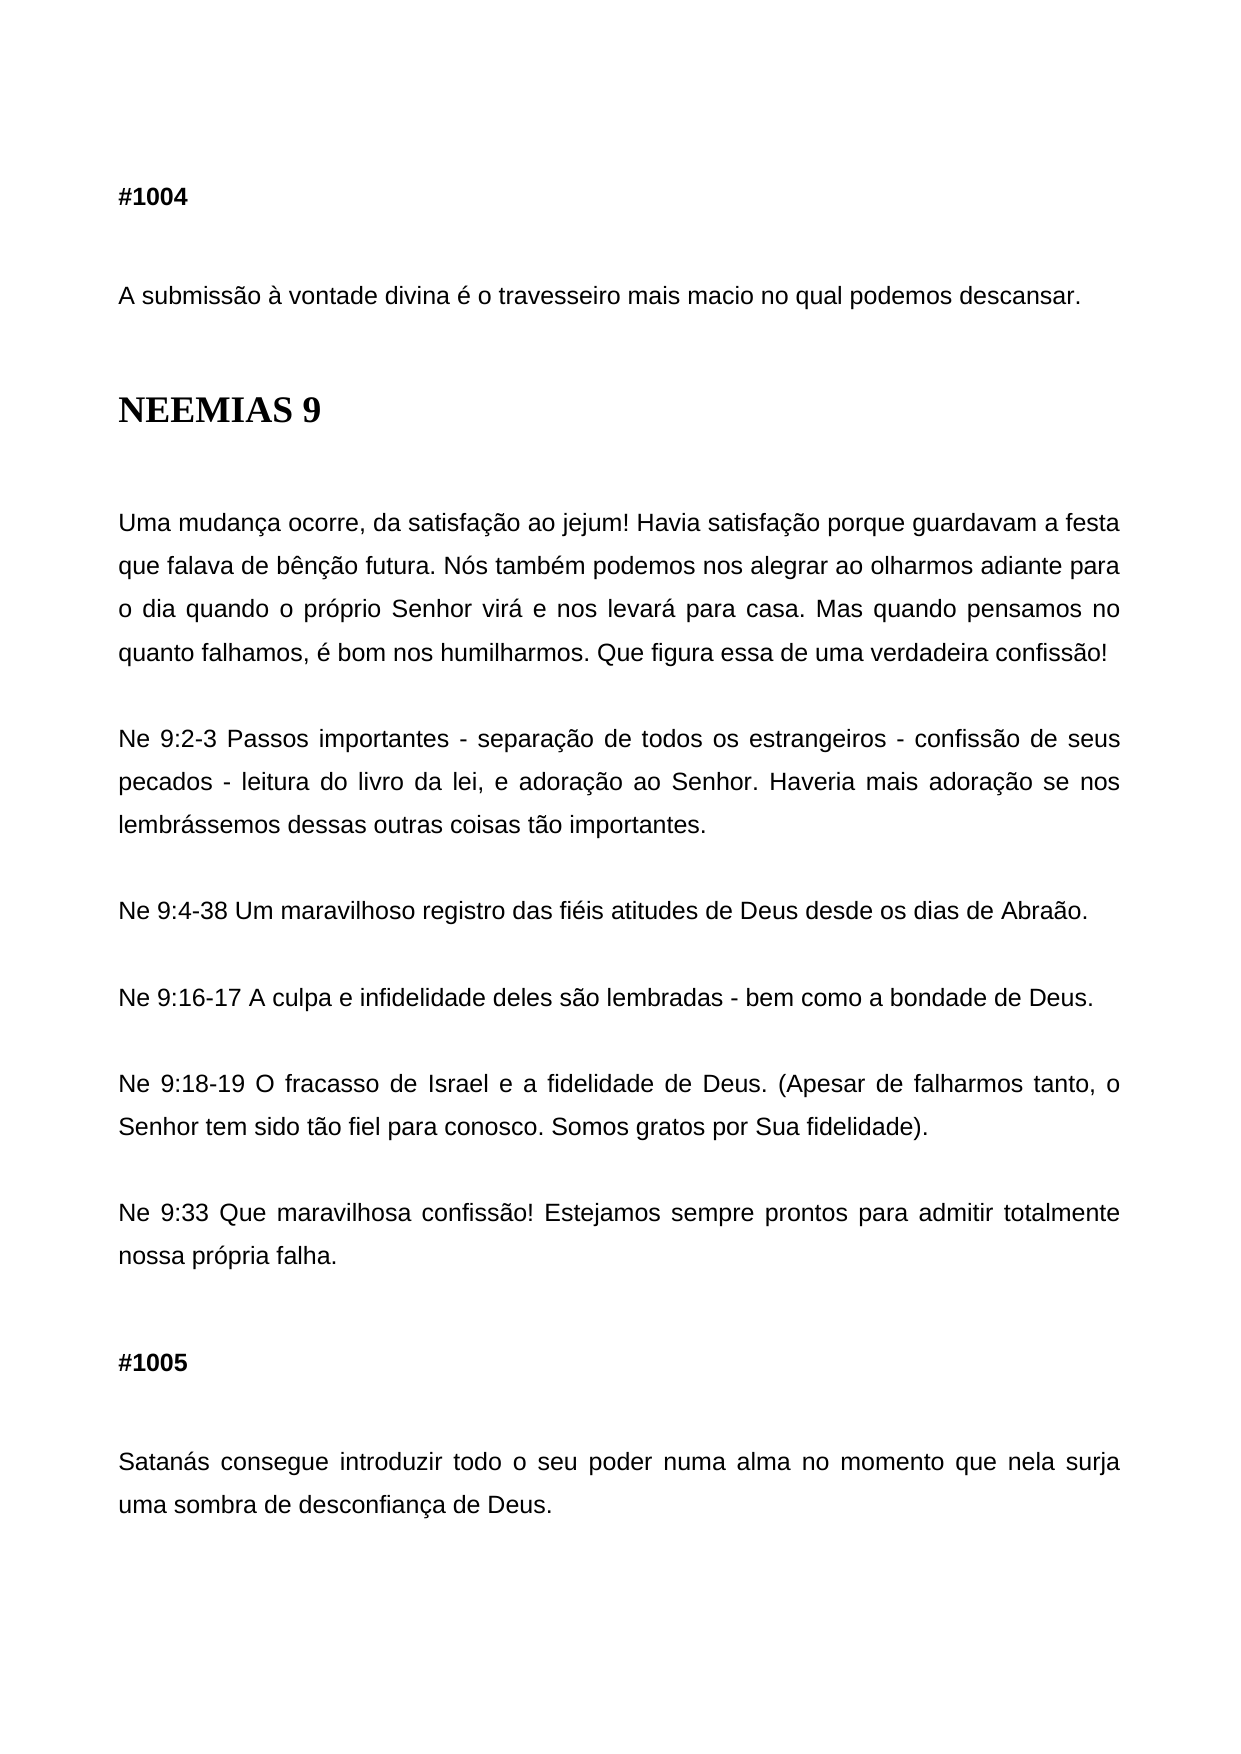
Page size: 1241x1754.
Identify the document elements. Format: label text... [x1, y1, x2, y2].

text Ne 9:33 Que maravilhosa confissão! Estejamos sempre prontos para admitir totalmente nossa própria falha. [118, 1198, 1122, 1270]
text Uma mudança ocorre, da satisfação ao jejum! Havia satisfação porque guardavam a festa que falava de bênção futura. Nós também podemos nos alegrar ao olharmos adiante para o dia quando o próprio Senhor virá e nos levará para casa. Mas quando pensamos no quanto falhamos, é bom nos humilharmos. Que figura essa de uma verdadeira confissão! [118, 508, 1122, 666]
text A submissão à vontade divina é o travesseiro mais macio no qual podemos descansar. [118, 281, 1122, 309]
text Ne 9:16-17 A culpa e infidelidade deles são lembradas - bem como a bondade de Deus. [118, 983, 1122, 1011]
subtitle #1005 [118, 1348, 1122, 1377]
text Ne 9:4-38 Um maravilhoso registro das fiéis atitudes de Deus desde os dias de Abraão. [118, 896, 1122, 925]
text Ne 9:18-19 O fracasso de Israel e a fidelidade de Deus. (Apesar de falharmos tanto, o Senhor tem sido tão fiel para conosco. Somos gratos por Sua fidelidade). [118, 1069, 1122, 1141]
subtitle NEEMIAS 9 [118, 388, 1122, 431]
subtitle #1004 [118, 182, 1122, 211]
text Ne 9:2-3 Passos importantes - separação de todos os estrangeiros - confissão de seus pecados - leitura do livro da lei, e adoração ao Senhor. Haveria mais adoração se nos lembrássemos dessas outras coisas tão importantes. [118, 724, 1122, 839]
text Satanás consegue introduzir todo o seu poder numa alma no momento que nela surja uma sombra de desconfiança de Deus. [118, 1447, 1122, 1519]
